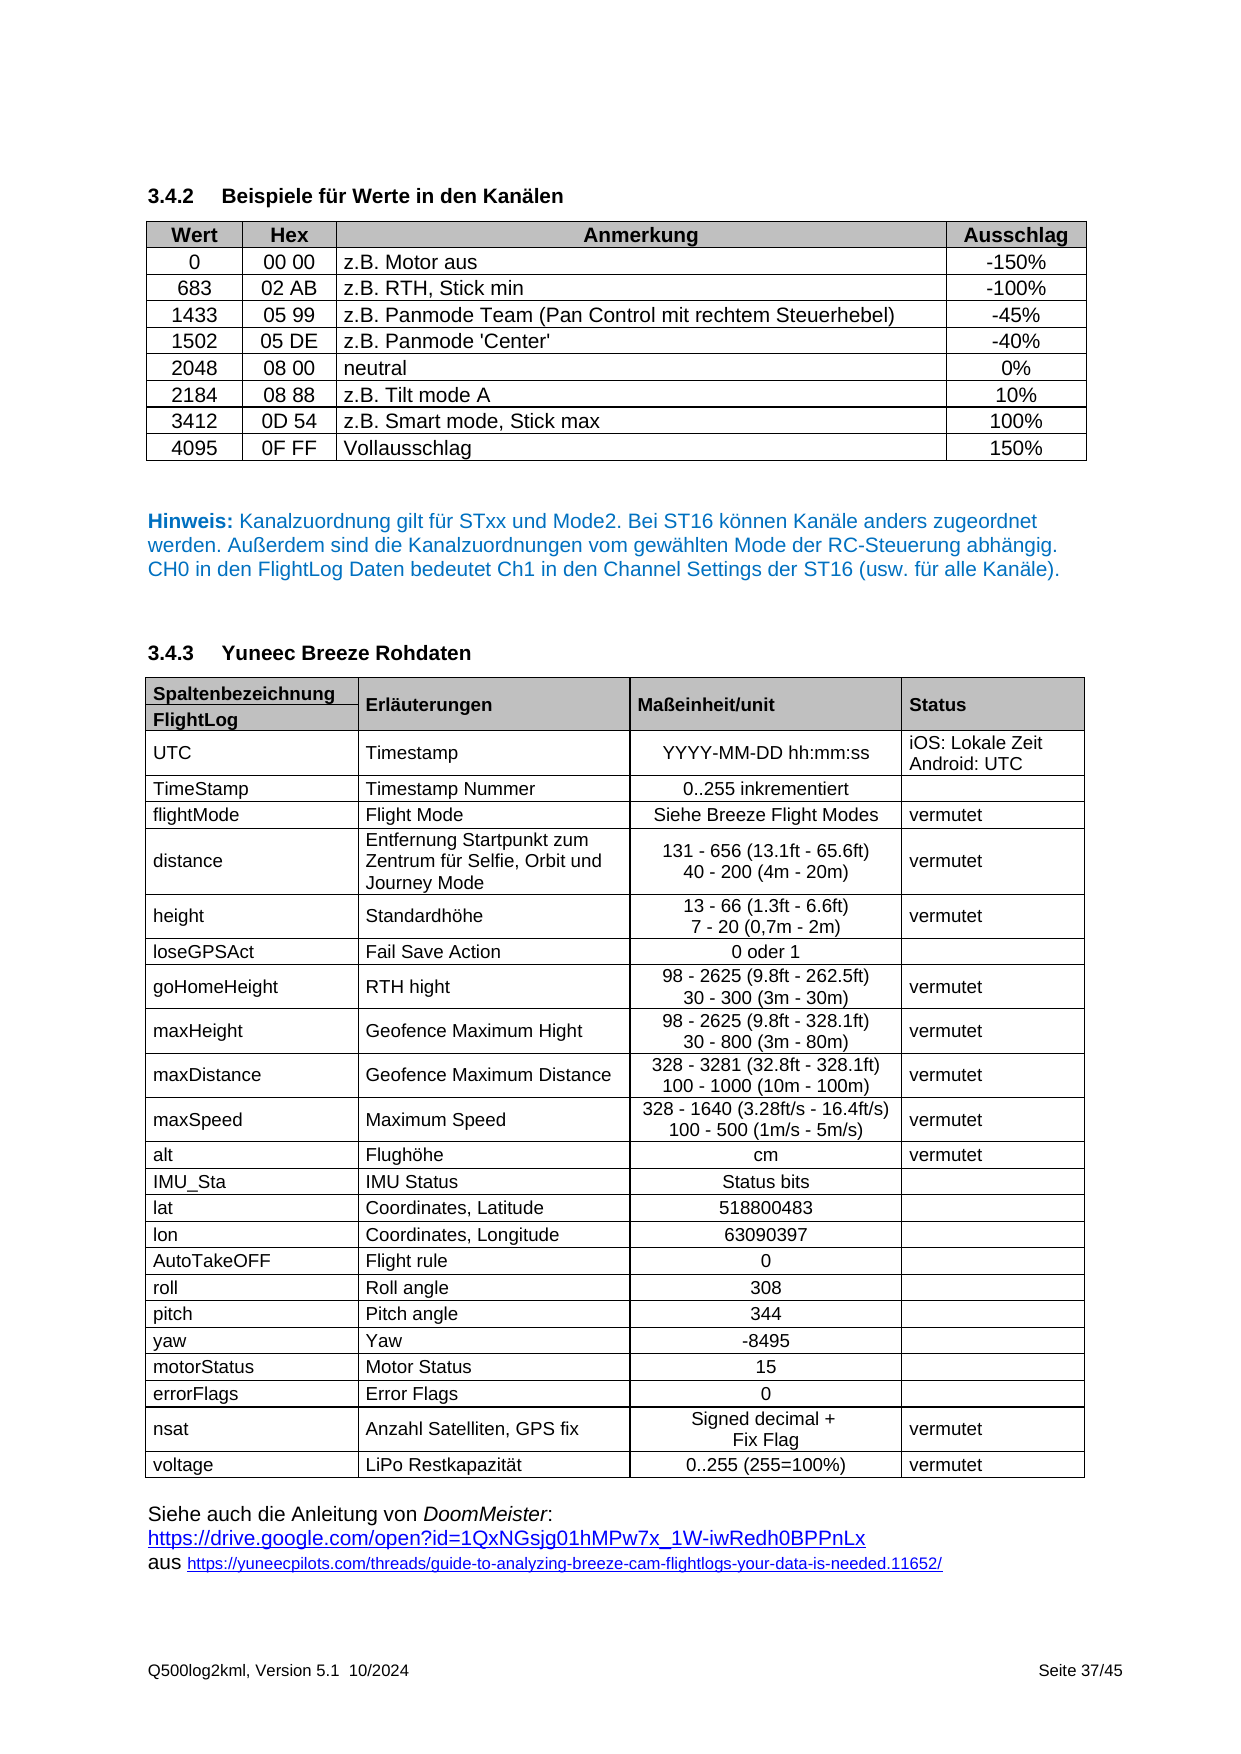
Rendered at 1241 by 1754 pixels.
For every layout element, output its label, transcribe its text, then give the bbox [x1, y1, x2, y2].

subtitle Yuneec Breeze Rohdaten [148, 641, 1093, 665]
table_cell 0..255 (255=100%) [631, 1452, 901, 1477]
table_cell Flight rule [359, 1248, 629, 1274]
table_cell LiPo Restkapazität [359, 1452, 629, 1477]
table_cell 05 99 [243, 301, 336, 327]
table_cell vermutet [902, 1098, 1084, 1141]
table_cell neutral [337, 354, 946, 380]
table_cell z.B. Motor aus [337, 248, 946, 274]
table_cell 10% [947, 381, 1086, 406]
table_cell errorFlags [146, 1381, 358, 1406]
table_cell [902, 776, 1084, 801]
table_cell 02 AB [243, 275, 336, 300]
table_cell motorStatus [146, 1354, 358, 1380]
table_cell 08 00 [243, 354, 336, 380]
table_cell Coordinates, Longitude [359, 1222, 629, 1247]
table_header Spaltenbezeichnung [146, 678, 358, 704]
table_cell vermutet [902, 1408, 1084, 1451]
table_cell 344 [631, 1301, 901, 1327]
table_cell [902, 1381, 1084, 1406]
table_cell Yaw [359, 1328, 629, 1353]
table_cell 0..255 inkrementiert [631, 776, 901, 801]
table_cell YYYY-MM-DD hh:mm:ss [631, 731, 901, 774]
table_cell Coordinates, Latitude [359, 1195, 629, 1221]
table_cell maxDistance [146, 1054, 358, 1097]
table_cell Vollausschlag [337, 434, 946, 459]
table_cell z.B. Panmode 'Center' [337, 328, 946, 353]
table_cell Flight Mode [359, 802, 629, 828]
table_cell 2184 [147, 381, 242, 406]
table_cell TimeStamp [146, 776, 358, 801]
table_cell -8495 [631, 1328, 901, 1353]
table_cell Error Flags [359, 1381, 629, 1406]
table_cell z.B. Smart mode, Stick max [337, 408, 946, 433]
table_cell vermutet [902, 1142, 1084, 1167]
table_cell 15 [631, 1354, 901, 1380]
table_cell lon [146, 1222, 358, 1247]
table_cell Roll angle [359, 1275, 629, 1300]
table_cell 63090397 [631, 1222, 901, 1247]
table_cell 683 [147, 275, 242, 300]
table_cell 0F FF [243, 434, 336, 459]
table_cell z.B. Panmode Team (Pan Control mit rechtem Steuerhebel) [337, 301, 946, 327]
table_cell 0 [631, 1248, 901, 1274]
text Hinweis: Kanalzuordnung gilt für STxx und Mode2. Bei ST16 können Kanäle anders zugeordnet werden. Außerdem sind die Kanalzuordnungen vom gewählten Mode der RC-Steuerung abhängig. [148, 508, 1093, 556]
table_cell UTC [146, 731, 358, 774]
table_cell 0D 54 [243, 408, 336, 433]
table_cell z.B. Tilt mode A [337, 381, 946, 406]
table_cell RTH hight [359, 965, 629, 1008]
table_cell maxHeight [146, 1009, 358, 1052]
table_cell 4095 [147, 434, 242, 459]
table_cell [902, 1301, 1084, 1327]
table_cell -100% [947, 275, 1086, 300]
table_cell Motor Status [359, 1354, 629, 1380]
table_cell [902, 1328, 1084, 1353]
table_cell Maximum Speed [359, 1098, 629, 1141]
table_cell 131 - 656 (13.1ft - 65.6ft) 40 - 200 (4m - 20m) [631, 829, 901, 893]
table_cell Geofence Maximum Hight [359, 1009, 629, 1052]
table_cell lat [146, 1195, 358, 1221]
table_cell Flughöhe [359, 1142, 629, 1167]
table_cell Status bits [631, 1169, 901, 1194]
table_header Erläuterungen [359, 678, 629, 730]
table_cell IMU Status [359, 1169, 629, 1194]
table_cell 328 - 1640 (3.28ft/s - 16.4ft/s) 100 - 500 (1m/s - 5m/s) [631, 1098, 901, 1141]
table_cell -45% [947, 301, 1086, 327]
table_cell iOS: Lokale Zeit Android: UTC [902, 731, 1084, 774]
table_cell vermutet [902, 965, 1084, 1008]
table_cell 1433 [147, 301, 242, 327]
table_cell Signed decimal + Fix Flag [631, 1408, 901, 1451]
table_header Anmerkung [337, 222, 946, 247]
table_cell 150% [947, 434, 1086, 459]
table_cell goHomeHeight [146, 965, 358, 1008]
table_cell 00 00 [243, 248, 336, 274]
text aus https://yuneecpilots.com/threads/guide-to-analyzing-breeze-cam-flightlogs-your-data-is-needed.11652/ [148, 1550, 1093, 1574]
table_cell IMU_Sta [146, 1169, 358, 1194]
table_cell height [146, 895, 358, 938]
table_cell 2048 [147, 354, 242, 380]
table_cell [902, 1275, 1084, 1300]
table_cell vermutet [902, 802, 1084, 828]
table_cell cm [631, 1142, 901, 1167]
table_cell [902, 939, 1084, 964]
table_cell 98 - 2625 (9.8ft - 262.5ft) 30 - 300 (3m - 30m) [631, 965, 901, 1008]
table_cell flightMode [146, 802, 358, 828]
table_cell vermutet [902, 895, 1084, 938]
table_cell AutoTakeOFF [146, 1248, 358, 1274]
table_cell 328 - 3281 (32.8ft - 328.1ft) 100 - 1000 (10m - 100m) [631, 1054, 901, 1097]
table_cell alt [146, 1142, 358, 1167]
table_cell Geofence Maximum Distance [359, 1054, 629, 1097]
table_cell Timestamp [359, 731, 629, 774]
table_cell Standardhöhe [359, 895, 629, 938]
table_cell Anzahl Satelliten, GPS fix [359, 1408, 629, 1451]
table_cell 518800483 [631, 1195, 901, 1221]
table_cell 308 [631, 1275, 901, 1300]
table_header Hex [243, 222, 336, 247]
table_cell [902, 1222, 1084, 1247]
table_cell Pitch angle [359, 1301, 629, 1327]
table_cell vermutet [902, 829, 1084, 893]
table_cell z.B. RTH, Stick min [337, 275, 946, 300]
table_cell roll [146, 1275, 358, 1300]
table_cell vermutet [902, 1054, 1084, 1097]
table_cell 08 88 [243, 381, 336, 406]
table_header Ausschlag [947, 222, 1086, 247]
table_cell 0 [147, 248, 242, 274]
table_cell [902, 1195, 1084, 1221]
table_cell Siehe Breeze Flight Modes [631, 802, 901, 828]
table_cell 0 oder 1 [631, 939, 901, 964]
table_cell -150% [947, 248, 1086, 274]
table_cell vermutet [902, 1452, 1084, 1477]
table_cell -40% [947, 328, 1086, 353]
table_cell 100% [947, 408, 1086, 433]
table_cell distance [146, 829, 358, 893]
table_cell 05 DE [243, 328, 336, 353]
text Siehe auch die Anleitung von DoomMeister: [148, 1502, 1093, 1526]
subtitle Beispiele für Werte in den Kanälen [148, 184, 1093, 208]
table_header Wert [147, 222, 242, 247]
table_cell yaw [146, 1328, 358, 1353]
table_cell nsat [146, 1408, 358, 1451]
table_cell 0 [631, 1381, 901, 1406]
table_cell voltage [146, 1452, 358, 1477]
table_header Status [902, 678, 1084, 730]
table_cell pitch [146, 1301, 358, 1327]
table_cell [902, 1354, 1084, 1380]
table_header Maßeinheit/unit [631, 678, 901, 730]
text https://drive.google.com/open?id=1QxNGsjg01hMPw7x_1W-iwRedh0BPPnLx [148, 1526, 1093, 1550]
table_cell maxSpeed [146, 1098, 358, 1141]
table_cell 13 - 66 (1.3ft - 6.6ft) 7 - 20 (0,7m - 2m) [631, 895, 901, 938]
table_cell 98 - 2625 (9.8ft - 328.1ft) 30 - 800 (3m - 80m) [631, 1009, 901, 1052]
table_cell Fail Save Action [359, 939, 629, 964]
table_cell Timestamp Nummer [359, 776, 629, 801]
table_cell 3412 [147, 408, 242, 433]
table_cell [902, 1169, 1084, 1194]
table_cell vermutet [902, 1009, 1084, 1052]
table_cell [902, 1248, 1084, 1274]
table_cell FlightLog [146, 705, 358, 730]
table_cell 1502 [147, 328, 242, 353]
text CH0 in den FlightLog Daten bedeutet Ch1 in den Channel Settings der ST16 (usw. für alle Kanäle). [148, 556, 1093, 580]
table_cell 0% [947, 354, 1086, 380]
table_cell Entfernung Startpunkt zum Zentrum für Selfie, Orbit und Journey Mode [359, 829, 629, 893]
table_cell loseGPSAct [146, 939, 358, 964]
